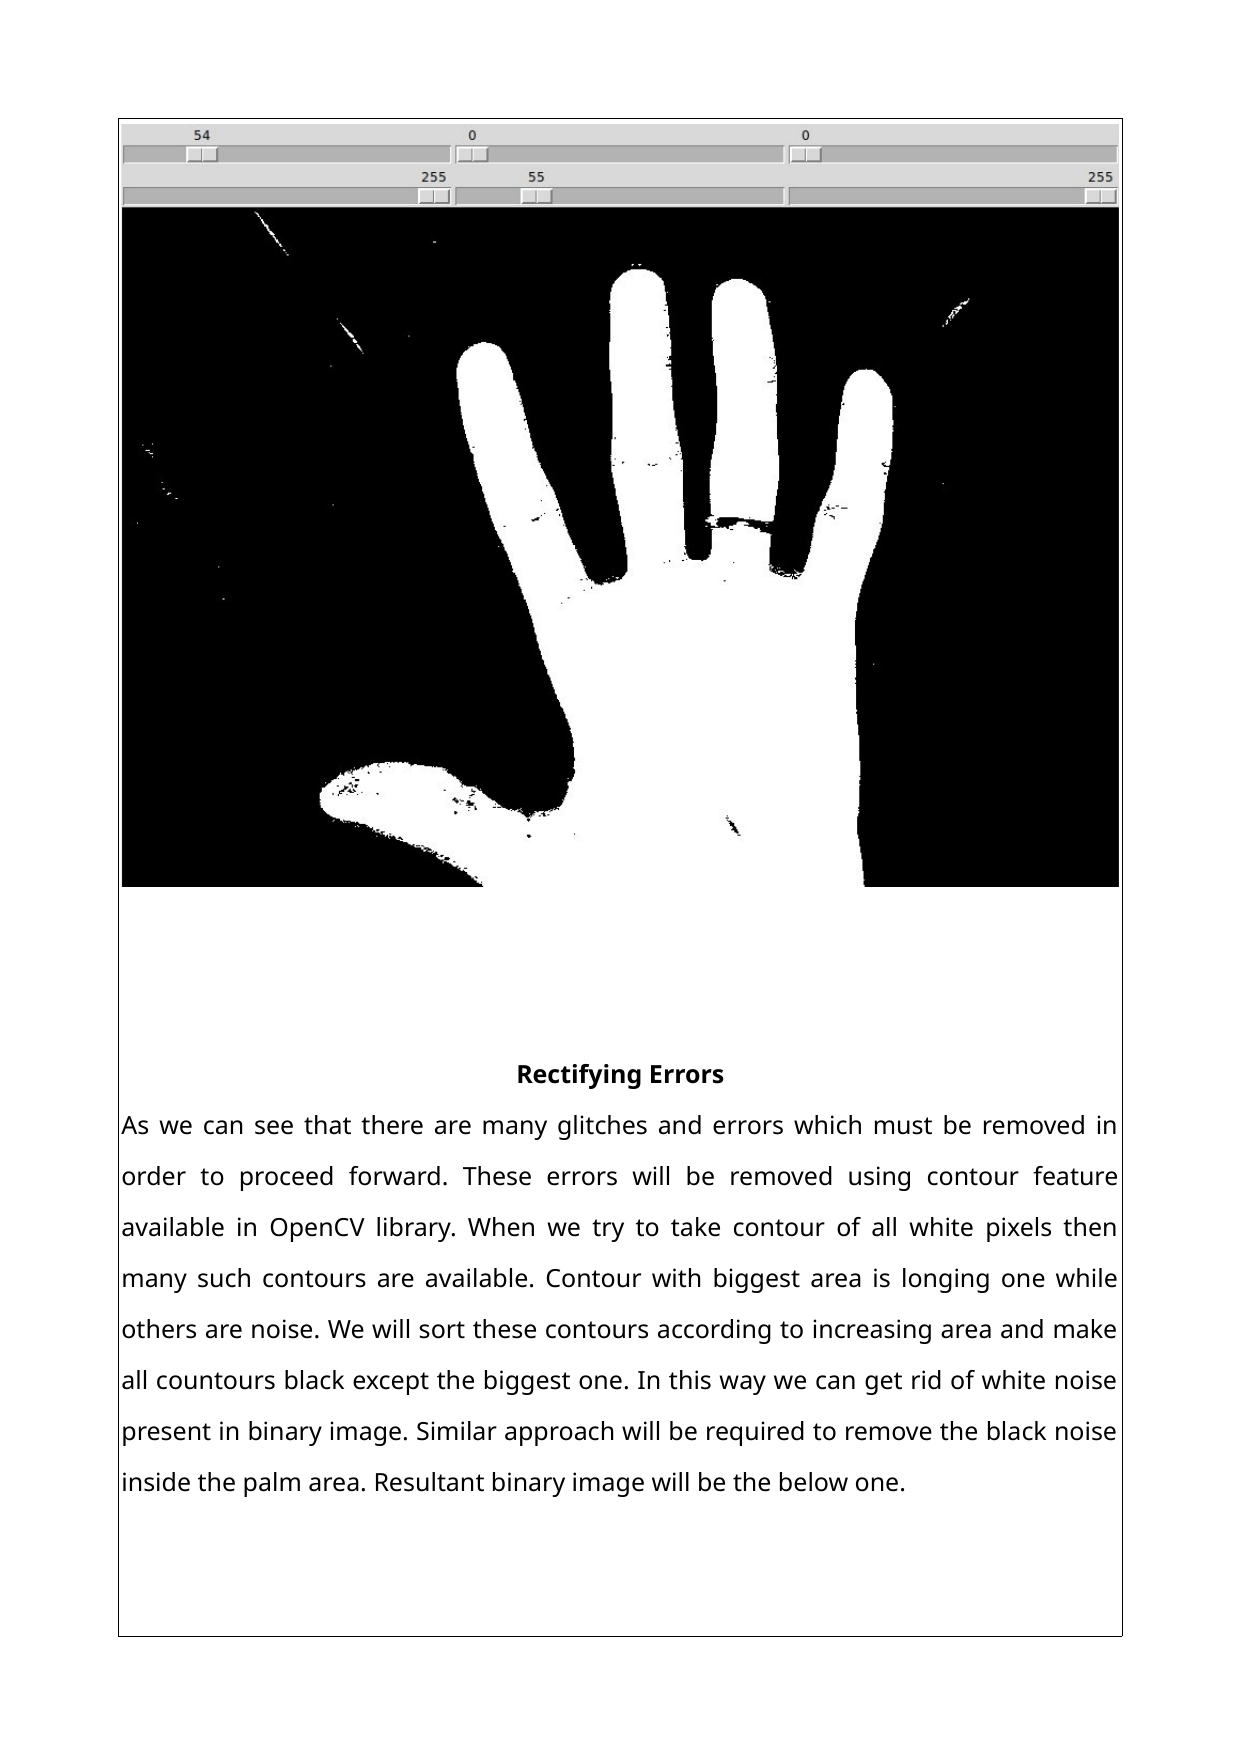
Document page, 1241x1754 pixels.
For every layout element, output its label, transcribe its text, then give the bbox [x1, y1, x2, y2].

text As we can see that there are many glitches and errors which must be removed in order to proceed forward. These errors will be removed using contour feature available in OpenCV library. When we try to take contour of all white pixels then many such contours are available. Contour with biggest area is longing one while others are noise. We will sort these contours according to increasing area and make all countours black except the biggest one. In this way we can get rid of white noise present in binary image. Similar approach will be required to remove the black noise inside the palm area. Resultant binary image will be the below one. [121, 1107, 1119, 1499]
picture [121, 124, 1119, 887]
text Rectifying Errors [121, 1056, 1119, 1090]
